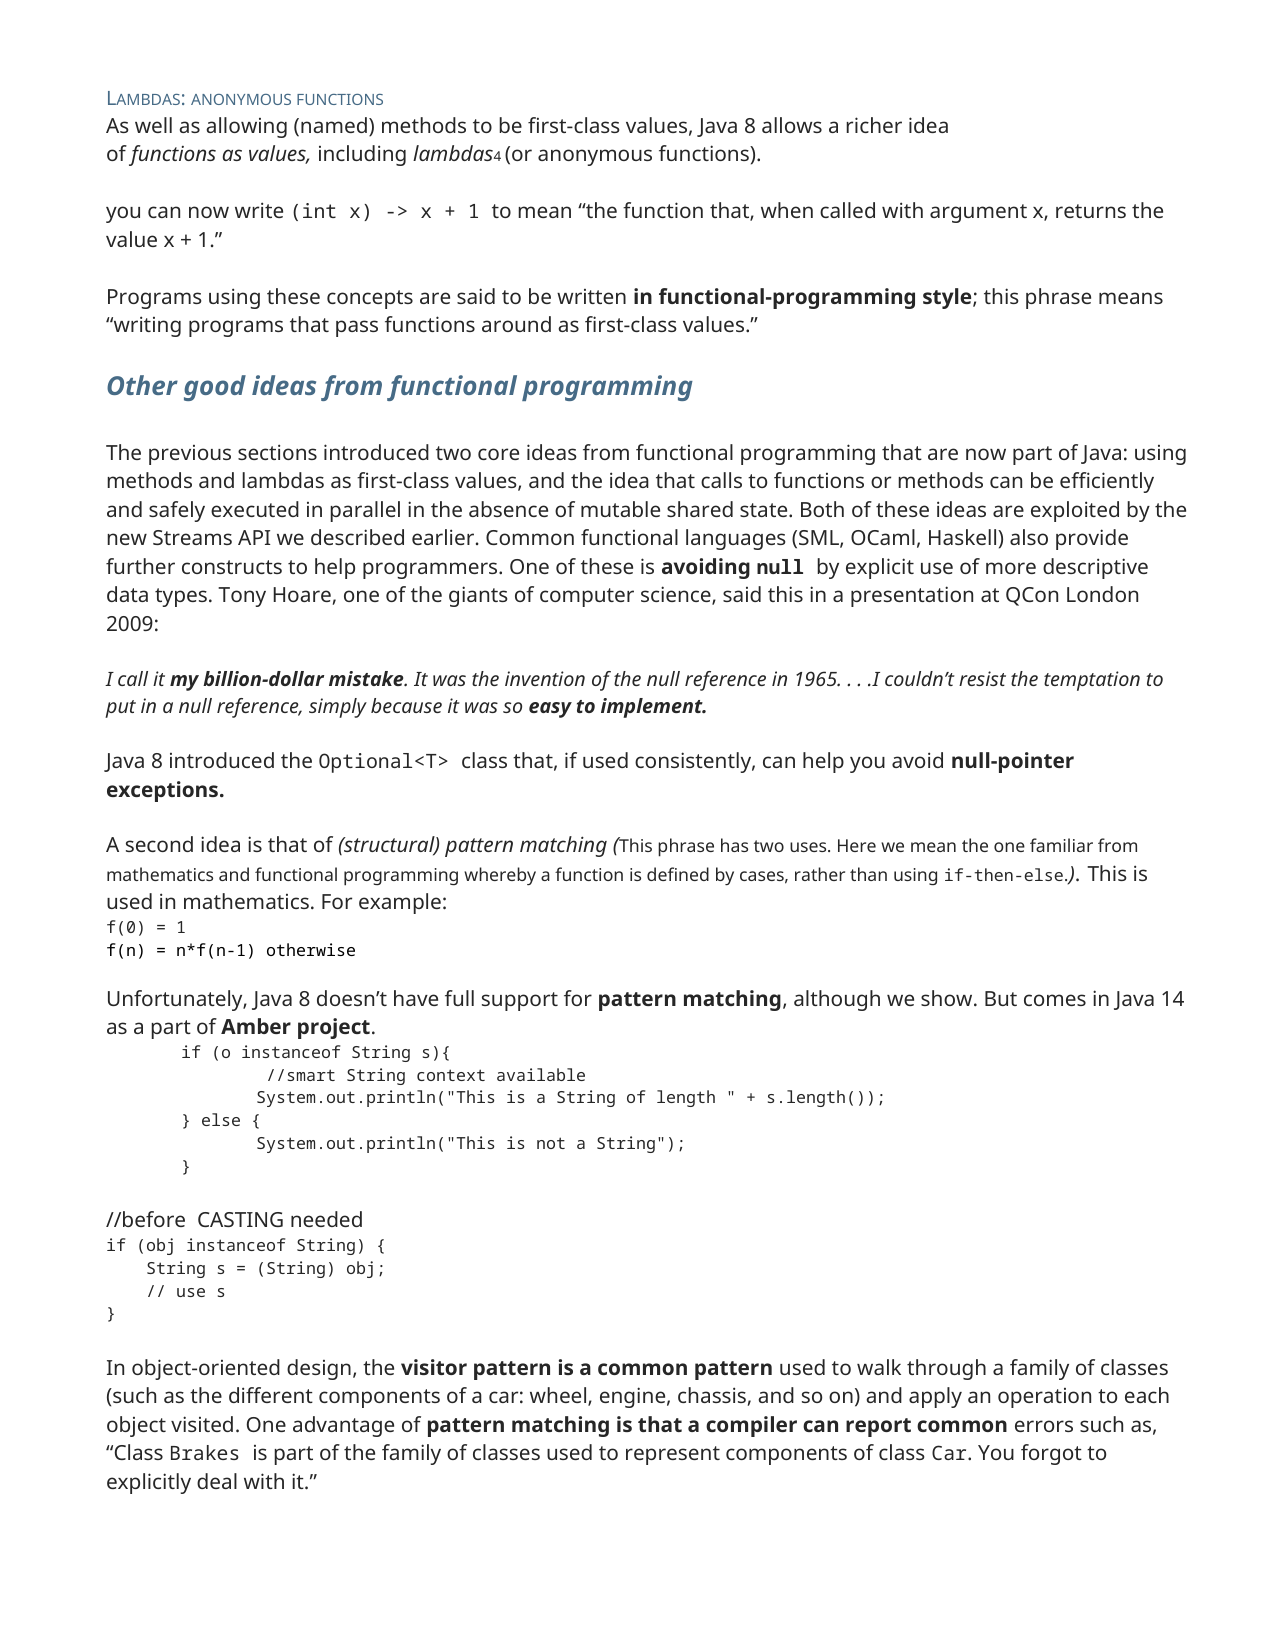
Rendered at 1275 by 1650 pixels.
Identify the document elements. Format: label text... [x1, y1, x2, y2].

text System.out.println("This is not a String"); [106, 1132, 1190, 1154]
text I call it my billion-dollar mistake. It was the invention of the null reference in 1965. . . .I couldn’t resist the temptation to put in a null reference, simply because it was so easy to implement. [106, 666, 1190, 719]
text In object-oriented design, the visitor pattern is a common pattern used to walk through a family of classes (such as the different components of a car: wheel, engine, chassis, and so on) and apply an operation to each object visited. One advantage of pattern matching is that a compiler can report common errors such as, “Class Brakes is part of the family of classes used to represent components of class Car. You forgot to explicitly deal with it.” [106, 1353, 1190, 1495]
text if (o instanceof String s){ [106, 1041, 1190, 1063]
text Other good ideas from functional programming [106, 367, 1190, 403]
text System.out.println("This is a String of length " + s.length()); [106, 1086, 1190, 1109]
text you can now write (int x) -> x + 1 to mean “the function that, when called with argument x, returns the value x + 1.” [106, 196, 1190, 253]
text if (obj instanceof String) { [106, 1234, 1190, 1257]
text As well as allowing (named) methods to be first-class values, Java 8 allows a richer idea [106, 111, 1190, 139]
text //before CASTING needed [106, 1205, 1190, 1234]
text Programs using these concepts are said to be written in functional-programming style; this phrase means “writing programs that pass functions around as first-class values.” [106, 282, 1190, 339]
text // use s [106, 1279, 1190, 1302]
text Unfortunately, Java 8 doesn’t have full support for pattern matching, although we show. But comes in Java 14 as a part of Amber project. [106, 984, 1190, 1041]
text of functions as values, including lambdas4 (or anonymous functions). [106, 139, 1190, 168]
text } [106, 1154, 1190, 1177]
text //smart String context available [106, 1063, 1190, 1086]
text } [106, 1302, 1190, 1325]
text f(0) = 1 [106, 916, 1190, 938]
text String s = (String) obj; [106, 1257, 1190, 1279]
text The previous sections introduced two core ideas from functional programming that are now part of Java: using methods and lambdas as first-class values, and the idea that calls to functions or methods can be efficiently and safely executed in parallel in the absence of mutable shared state. Both of these ideas are exploited by the new Streams API we described earlier. Common functional languages (SML, OCaml, Haskell) also provide further constructs to help programmers. One of these is avoiding null by explicit use of more descriptive data types. Tony Hoare, one of the giants of computer science, said this in a presentation at QCon London 2009: [106, 438, 1190, 637]
text } else { [106, 1109, 1190, 1132]
text LAMBDAS: ANONYMOUS FUNCTIONS [106, 84, 1190, 111]
text f(n) = n*f(n-1) otherwise [106, 938, 1190, 961]
text Java 8 introduced the Optional<T> class that, if used consistently, can help you avoid null-pointer exceptions. [106, 747, 1190, 803]
text A second idea is that of (structural) pattern matching (This phrase has two uses. Here we mean the one familiar from mathematics and functional programming whereby a function is defined by cases, rather than using if-then-else.). This is used in mathematics. For example: [106, 830, 1190, 916]
